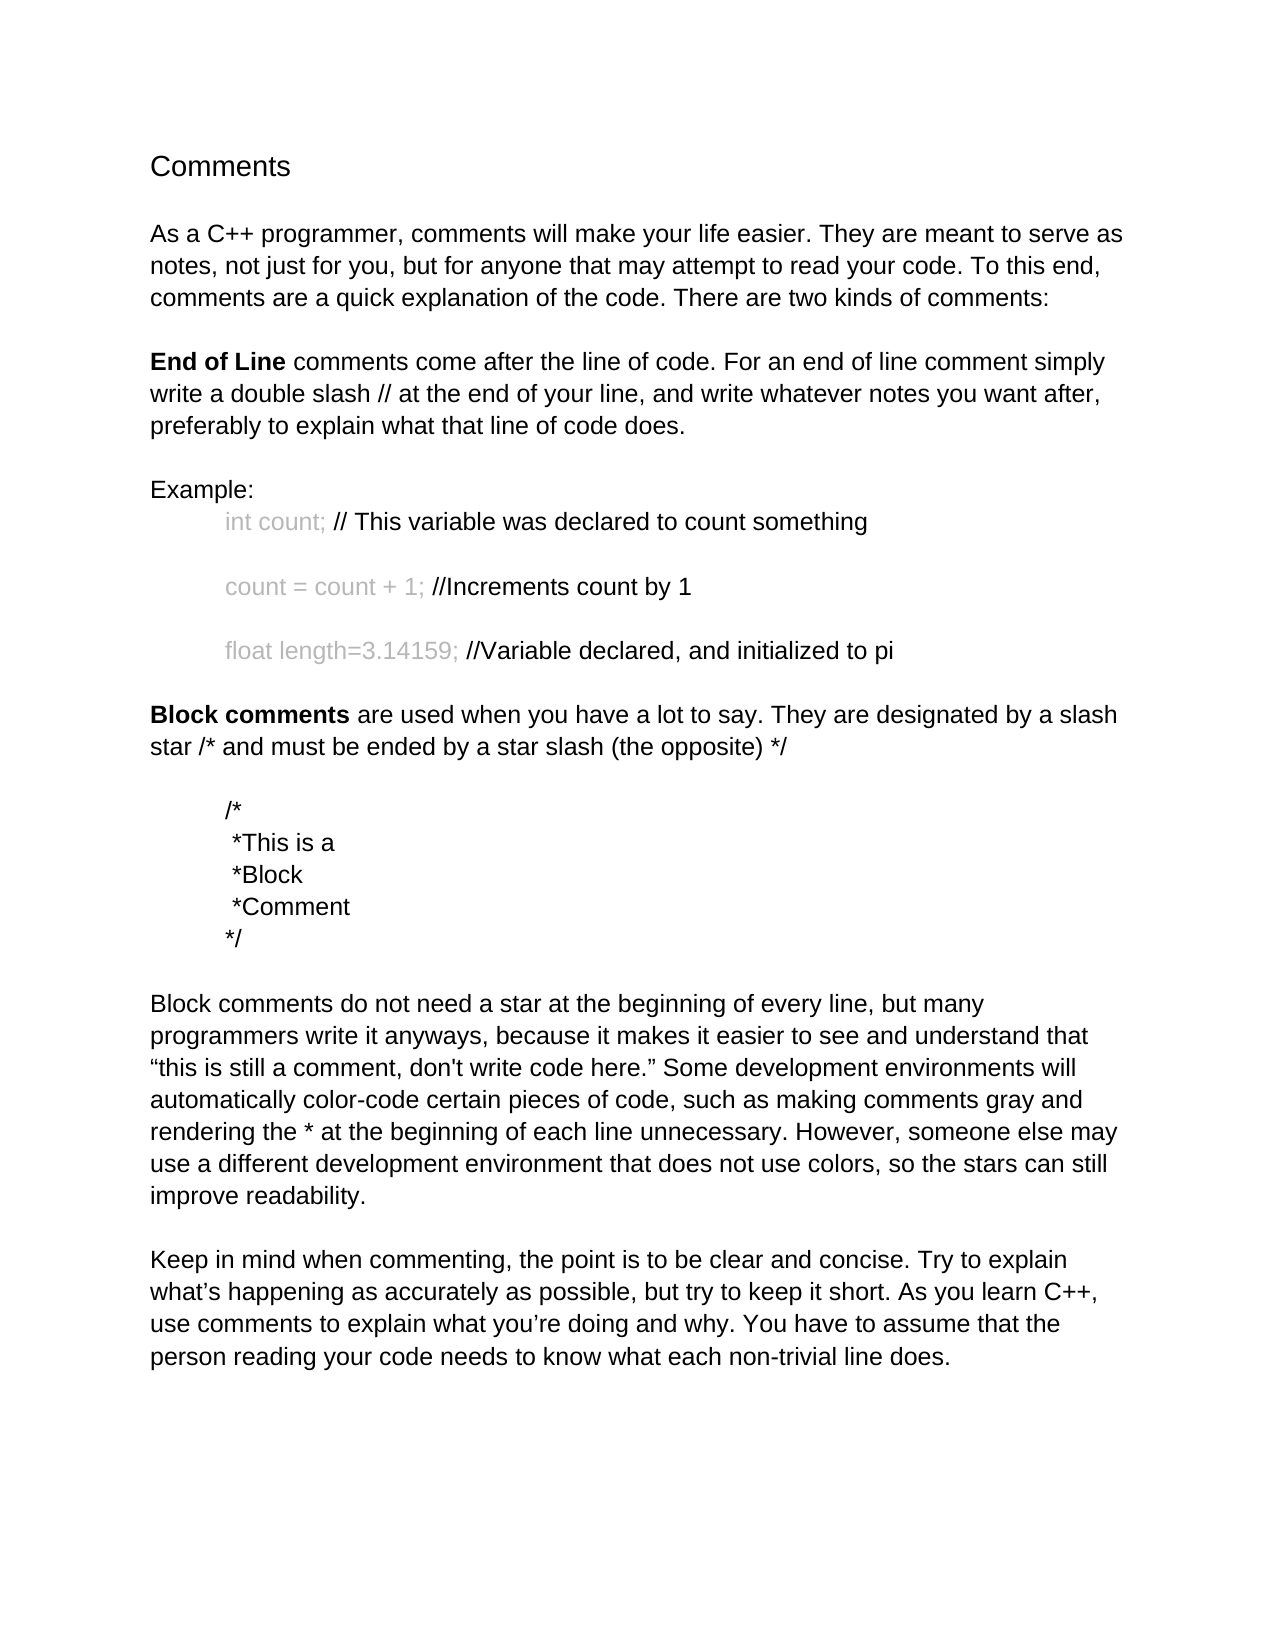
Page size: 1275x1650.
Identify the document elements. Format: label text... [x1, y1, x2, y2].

text As a C++ programmer, comments will make your life easier. They are meant to serve as notes, not just for you, but for anyone that may attempt to read your code. To this end, comments are a quick explanation of the code. There are two kinds of comments: [150, 219, 1125, 312]
text *This is a [225, 829, 1125, 857]
text Comments [150, 150, 1125, 183]
text int count; // This variable was declared to count something [150, 508, 1125, 536]
text Keep in mind when commenting, the point is to be clear and concise. Try to explain what’s happening as accurately as possible, but try to keep it short. As you learn C++, use comments to explain what you’re doing and why. You have to assume that the person reading your code needs to know what each non-trivial line does. [150, 1246, 1125, 1370]
text Block comments are used when you have a lot to say. They are designated by a slash star /* and must be ended by a star slash (the opposite) */ [150, 701, 1125, 761]
text */ [225, 925, 1125, 953]
text *Comment [225, 893, 1125, 921]
text End of Line comments come after the line of code. For an end of line comment simply write a double slash // at the end of your line, and write whatever notes you want after, preferably to explain what that line of code does. [150, 348, 1125, 440]
text float length=3.14159; //Variable declared, and initialized to pi [150, 637, 1125, 664]
text Block comments do not need a star at the beginning of every line, but many programmers write it anyways, because it makes it easier to see and understand that “this is still a comment, don't write code here.” Some development environments will automatically color-code certain pieces of code, such as making comments gray and rendering the * at the beginning of each line unnecessary. However, someone else may use a different development environment that does not use colors, so the stars can still improve readability. [150, 989, 1125, 1210]
text *Block [225, 861, 1125, 889]
text /* [225, 797, 1125, 825]
text Example: [150, 476, 1125, 504]
text count = count + 1; //Increments count by 1 [150, 572, 1125, 600]
